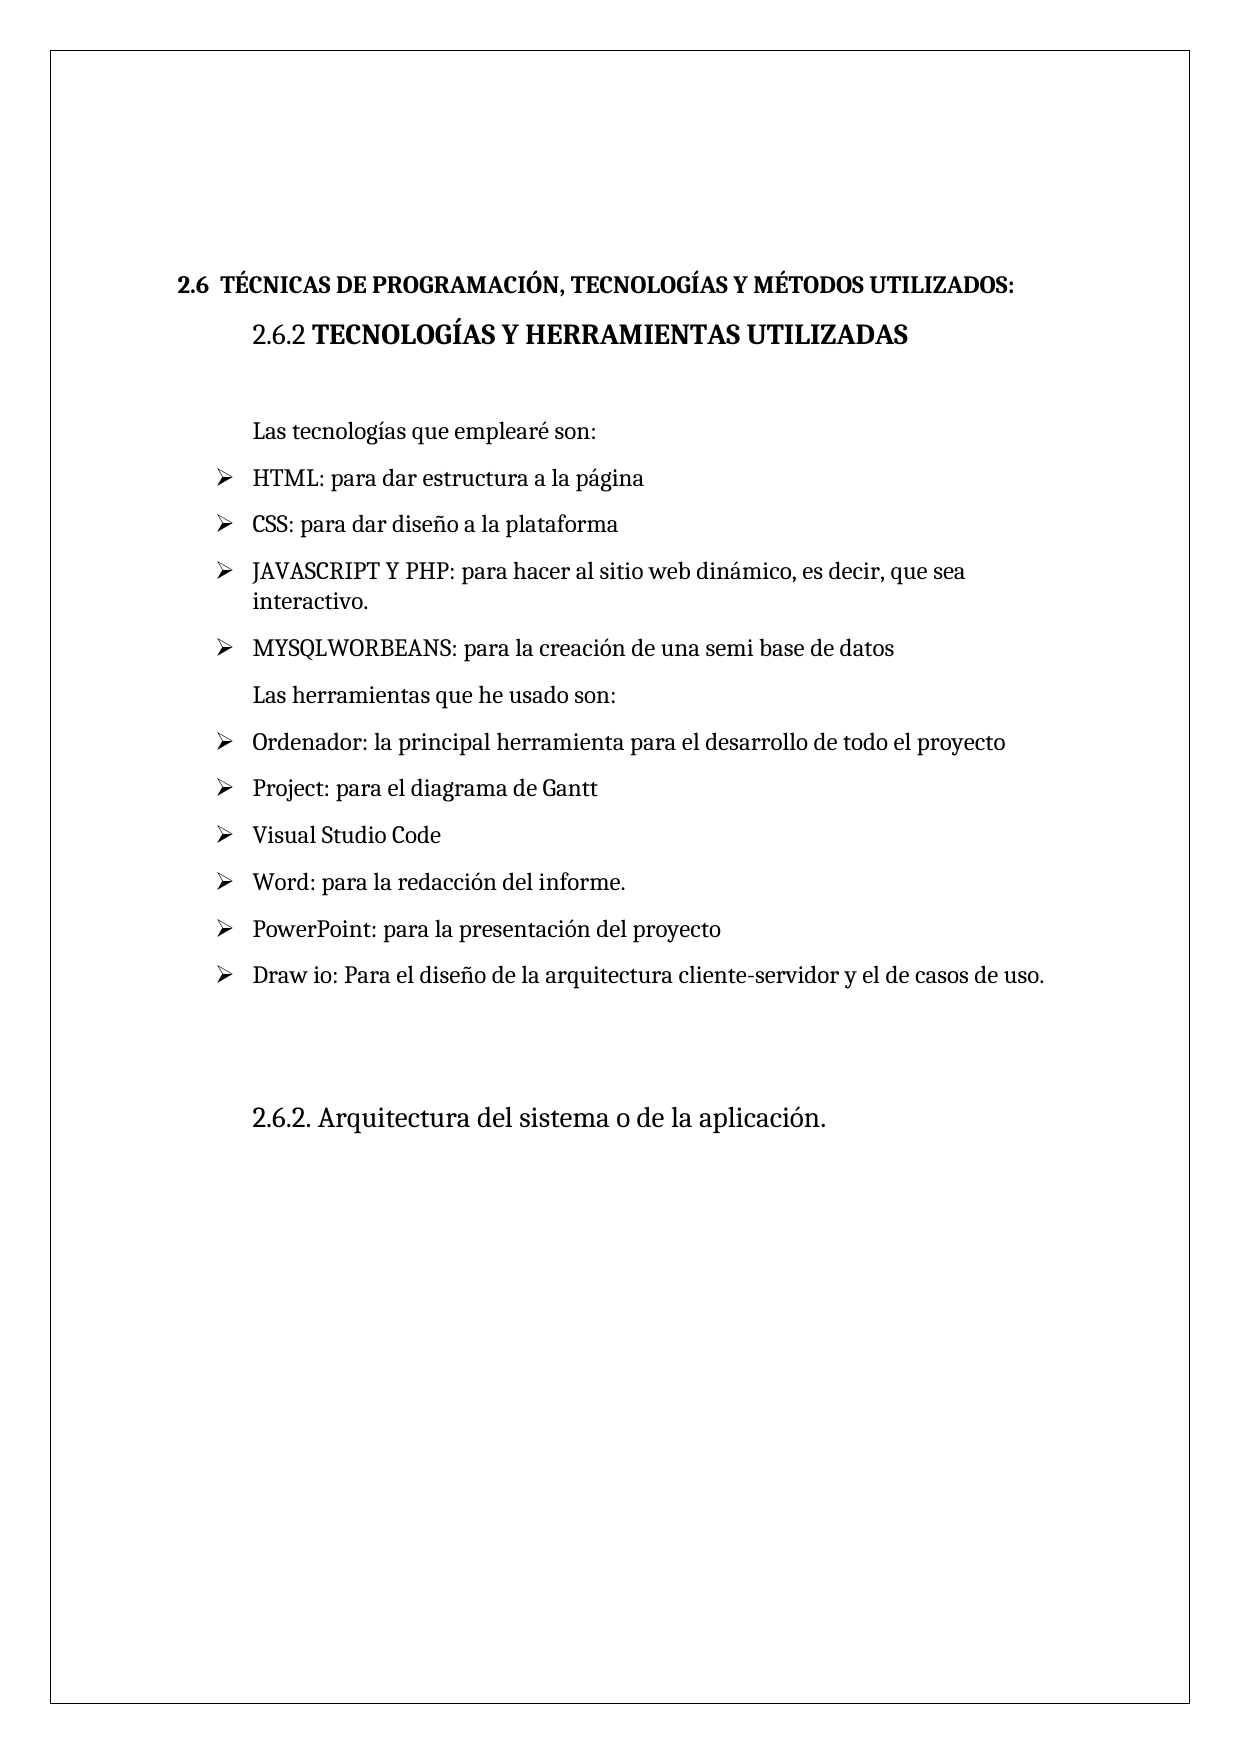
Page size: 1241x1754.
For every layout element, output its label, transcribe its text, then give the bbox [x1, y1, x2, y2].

list Las tecnologías que emplearé son: [252, 417, 1063, 446]
list HTML: para dar estructura a la página [215, 463, 1063, 492]
list Word: para la redacción del informe. [215, 868, 1063, 897]
list PowerPoint: para la presentación del proyecto [215, 914, 1063, 943]
list Ordenador: la principal herramienta para el desarrollo de todo el proyecto [215, 727, 1063, 756]
list Draw io: Para el diseño de la arquitectura cliente-servidor y el de casos de uso. [215, 961, 1063, 990]
list CSS: para dar diseño a la plataforma [215, 510, 1063, 539]
list JAVASCRIPT Y PHP: para hacer al sitio web dinámico, es decir, que sea interactivo. [215, 557, 1063, 616]
list MYSQLWORBEANS: para la creación de una semi base de datos [215, 634, 1063, 663]
list 2.6.2. Arquitectura del sistema o de la aplicación. [252, 1102, 1063, 1135]
text 2.6 TÉCNICAS DE PROGRAMACIÓN, TECNOLOGÍAS Y MÉTODOS UTILIZADOS: [177, 271, 1063, 300]
list 2.6.2 TECNOLOGÍAS Y HERRAMIENTAS UTILIZADAS [252, 318, 1063, 352]
list Las herramientas que he usado son: [252, 681, 1063, 709]
list Visual Studio Code [215, 821, 1063, 850]
list Project: para el diagrama de Gantt [215, 774, 1063, 803]
